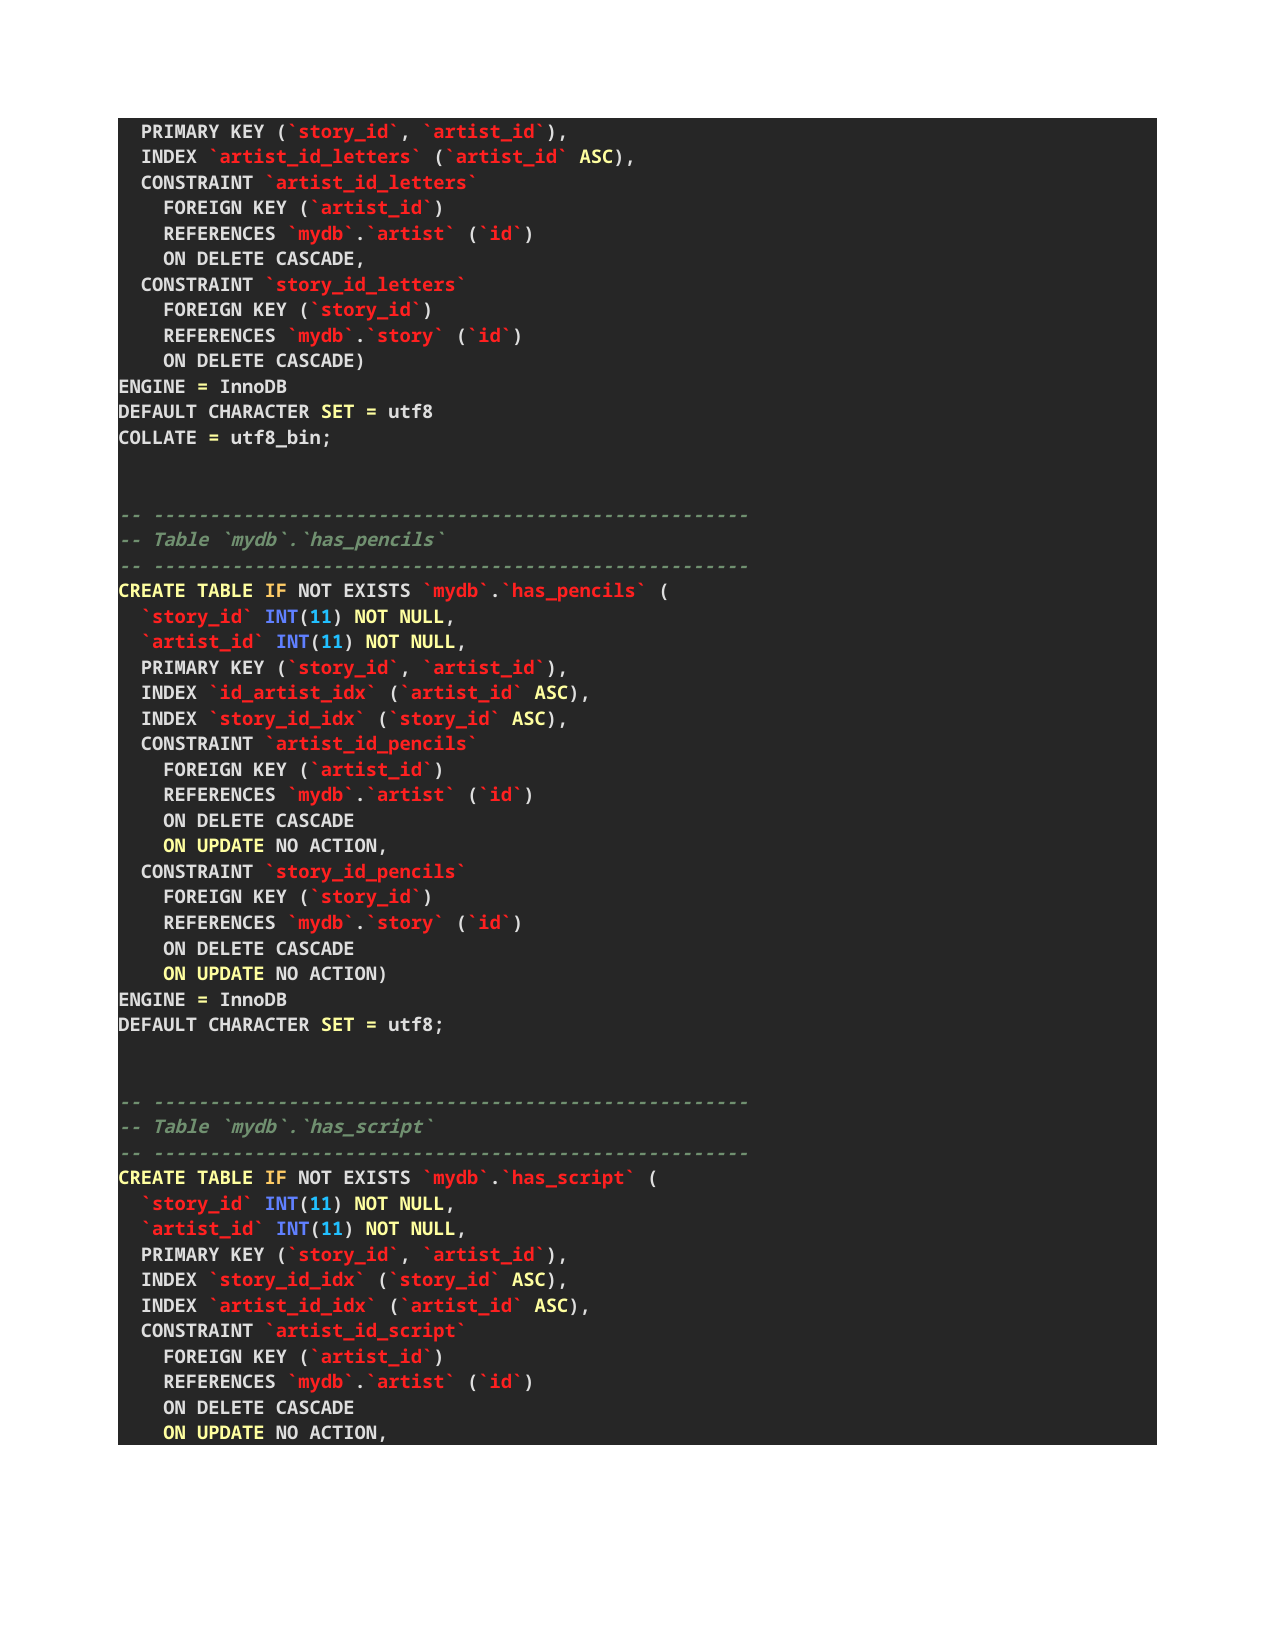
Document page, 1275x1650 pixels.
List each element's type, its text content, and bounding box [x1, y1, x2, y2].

text `artist_id` INT(11) NOT NULL, [118, 1216, 1157, 1241]
text -- ----------------------------------------------------- [118, 501, 1157, 526]
text ON UPDATE NO ACTION, [118, 1420, 1157, 1445]
text -- Table `mydb`.`has_script` [118, 1113, 1157, 1139]
text CONSTRAINT `story_id_pencils` [118, 858, 1157, 884]
text INDEX `artist_id_letters` (`artist_id` ASC), [118, 144, 1157, 169]
text PRIMARY KEY (`story_id`, `artist_id`), [118, 118, 1157, 144]
text CONSTRAINT `story_id_letters` [118, 271, 1157, 297]
text `story_id` INT(11) NOT NULL, [118, 603, 1157, 628]
text CREATE TABLE IF NOT EXISTS `mydb`.`has_script` ( [118, 1164, 1157, 1190]
text FOREIGN KEY (`artist_id`) [118, 195, 1157, 220]
text `story_id` INT(11) NOT NULL, [118, 1190, 1157, 1216]
text PRIMARY KEY (`story_id`, `artist_id`), [118, 1241, 1157, 1267]
text ON UPDATE NO ACTION, [118, 833, 1157, 858]
text CONSTRAINT `artist_id_script` [118, 1318, 1157, 1343]
text FOREIGN KEY (`story_id`) [118, 884, 1157, 909]
text `artist_id` INT(11) NOT NULL, [118, 628, 1157, 654]
text FOREIGN KEY (`story_id`) [118, 297, 1157, 322]
text ON UPDATE NO ACTION) [118, 960, 1157, 986]
text ON DELETE CASCADE, [118, 246, 1157, 271]
text REFERENCES `mydb`.`artist` (`id`) [118, 220, 1157, 246]
text DEFAULT CHARACTER SET = utf8; [118, 1011, 1157, 1037]
text CONSTRAINT `artist_id_pencils` [118, 731, 1157, 756]
text -- ----------------------------------------------------- [118, 1139, 1157, 1164]
text ON DELETE CASCADE [118, 807, 1157, 833]
text ON DELETE CASCADE) [118, 348, 1157, 373]
text REFERENCES `mydb`.`artist` (`id`) [118, 782, 1157, 807]
text INDEX `id_artist_idx` (`artist_id` ASC), [118, 679, 1157, 705]
text COLLATE = utf8_bin; [118, 424, 1157, 450]
text -- Table `mydb`.`has_pencils` [118, 526, 1157, 552]
text REFERENCES `mydb`.`story` (`id`) [118, 322, 1157, 348]
text PRIMARY KEY (`story_id`, `artist_id`), [118, 654, 1157, 679]
text CREATE TABLE IF NOT EXISTS `mydb`.`has_pencils` ( [118, 577, 1157, 603]
text INDEX `story_id_idx` (`story_id` ASC), [118, 705, 1157, 731]
text FOREIGN KEY (`artist_id`) [118, 756, 1157, 782]
text REFERENCES `mydb`.`artist` (`id`) [118, 1369, 1157, 1394]
text ON DELETE CASCADE [118, 1394, 1157, 1420]
text FOREIGN KEY (`artist_id`) [118, 1343, 1157, 1369]
text REFERENCES `mydb`.`story` (`id`) [118, 909, 1157, 935]
text -- ----------------------------------------------------- [118, 1088, 1157, 1113]
text -- ----------------------------------------------------- [118, 552, 1157, 577]
text ON DELETE CASCADE [118, 935, 1157, 960]
text INDEX `story_id_idx` (`story_id` ASC), [118, 1267, 1157, 1292]
text CONSTRAINT `artist_id_letters` [118, 169, 1157, 195]
text INDEX `artist_id_idx` (`artist_id` ASC), [118, 1292, 1157, 1318]
text ENGINE = InnoDB [118, 986, 1157, 1011]
text ENGINE = InnoDB [118, 373, 1157, 399]
text DEFAULT CHARACTER SET = utf8 [118, 399, 1157, 424]
